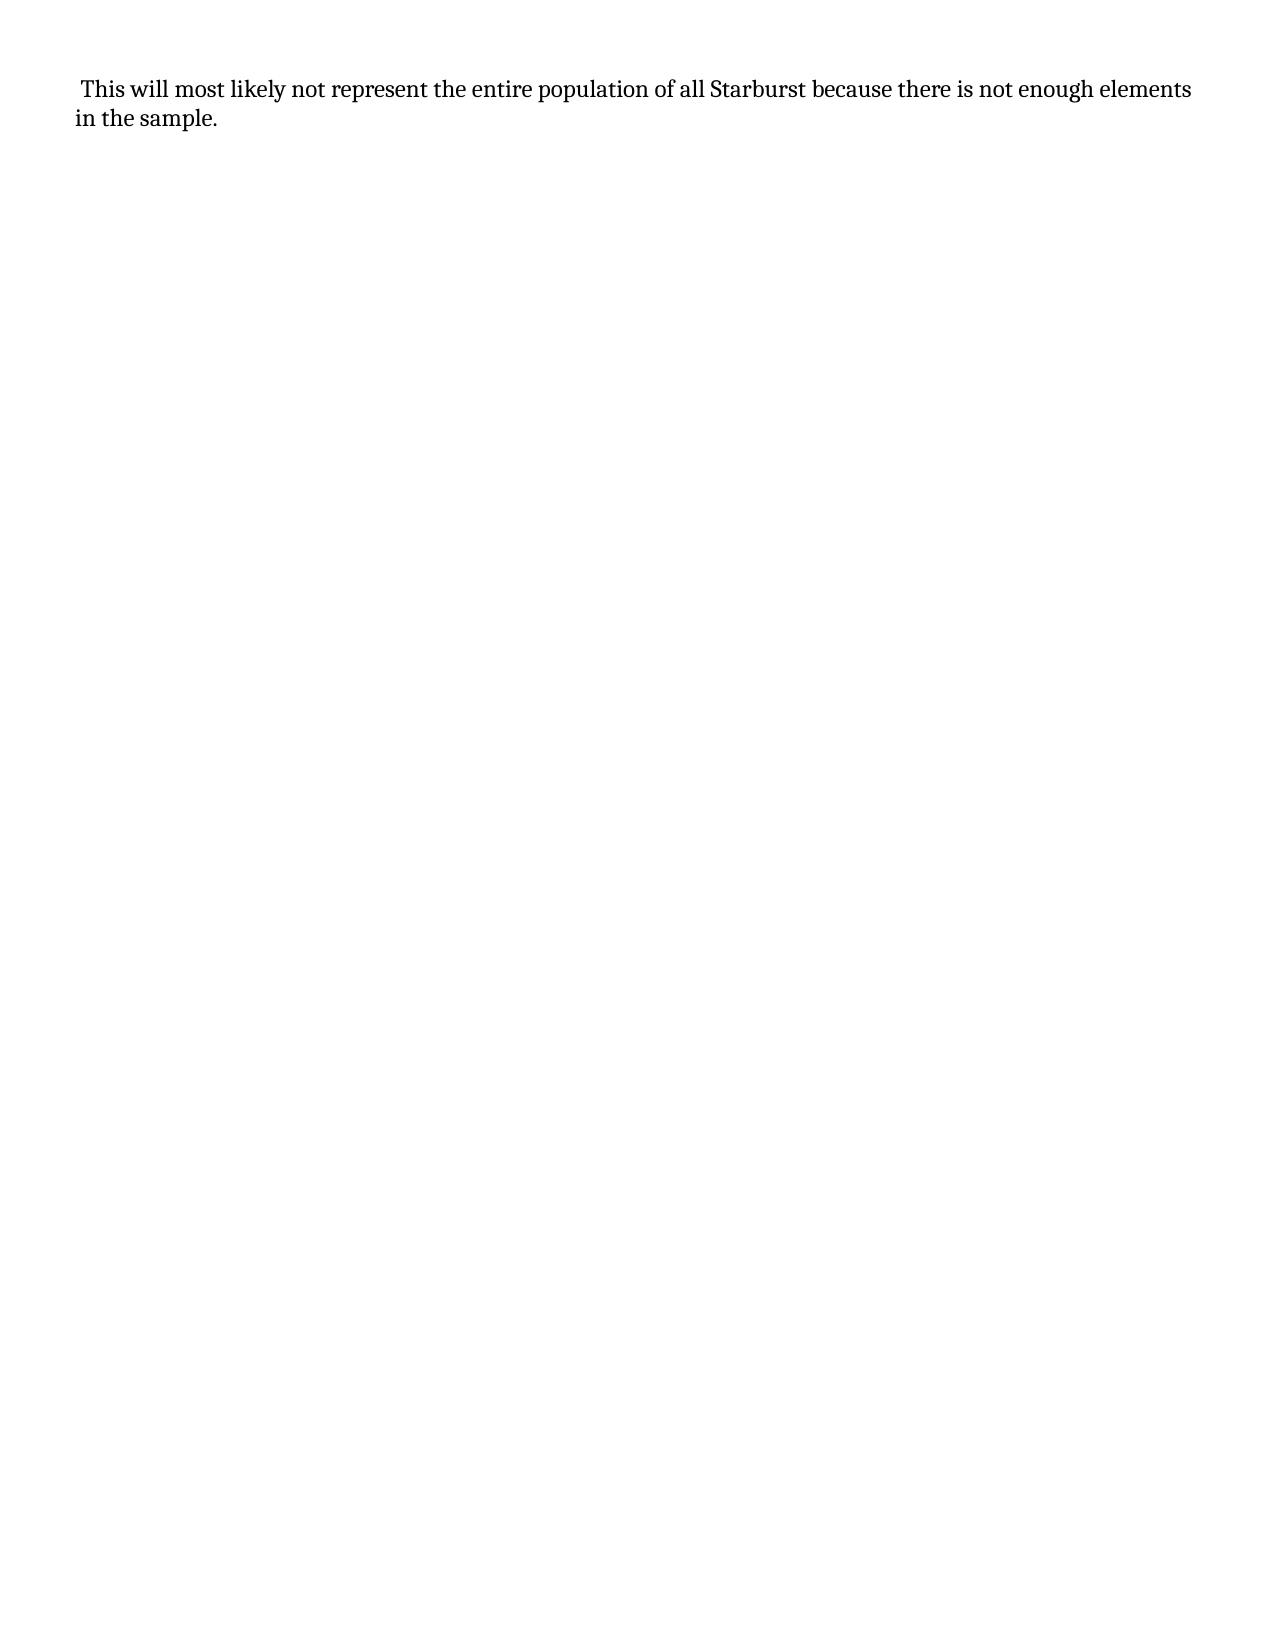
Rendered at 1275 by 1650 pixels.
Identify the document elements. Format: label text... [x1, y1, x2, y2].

text This will most likely not represent the entire population of all Starburst because there is not enough elements in the sample. [75, 75, 1200, 132]
